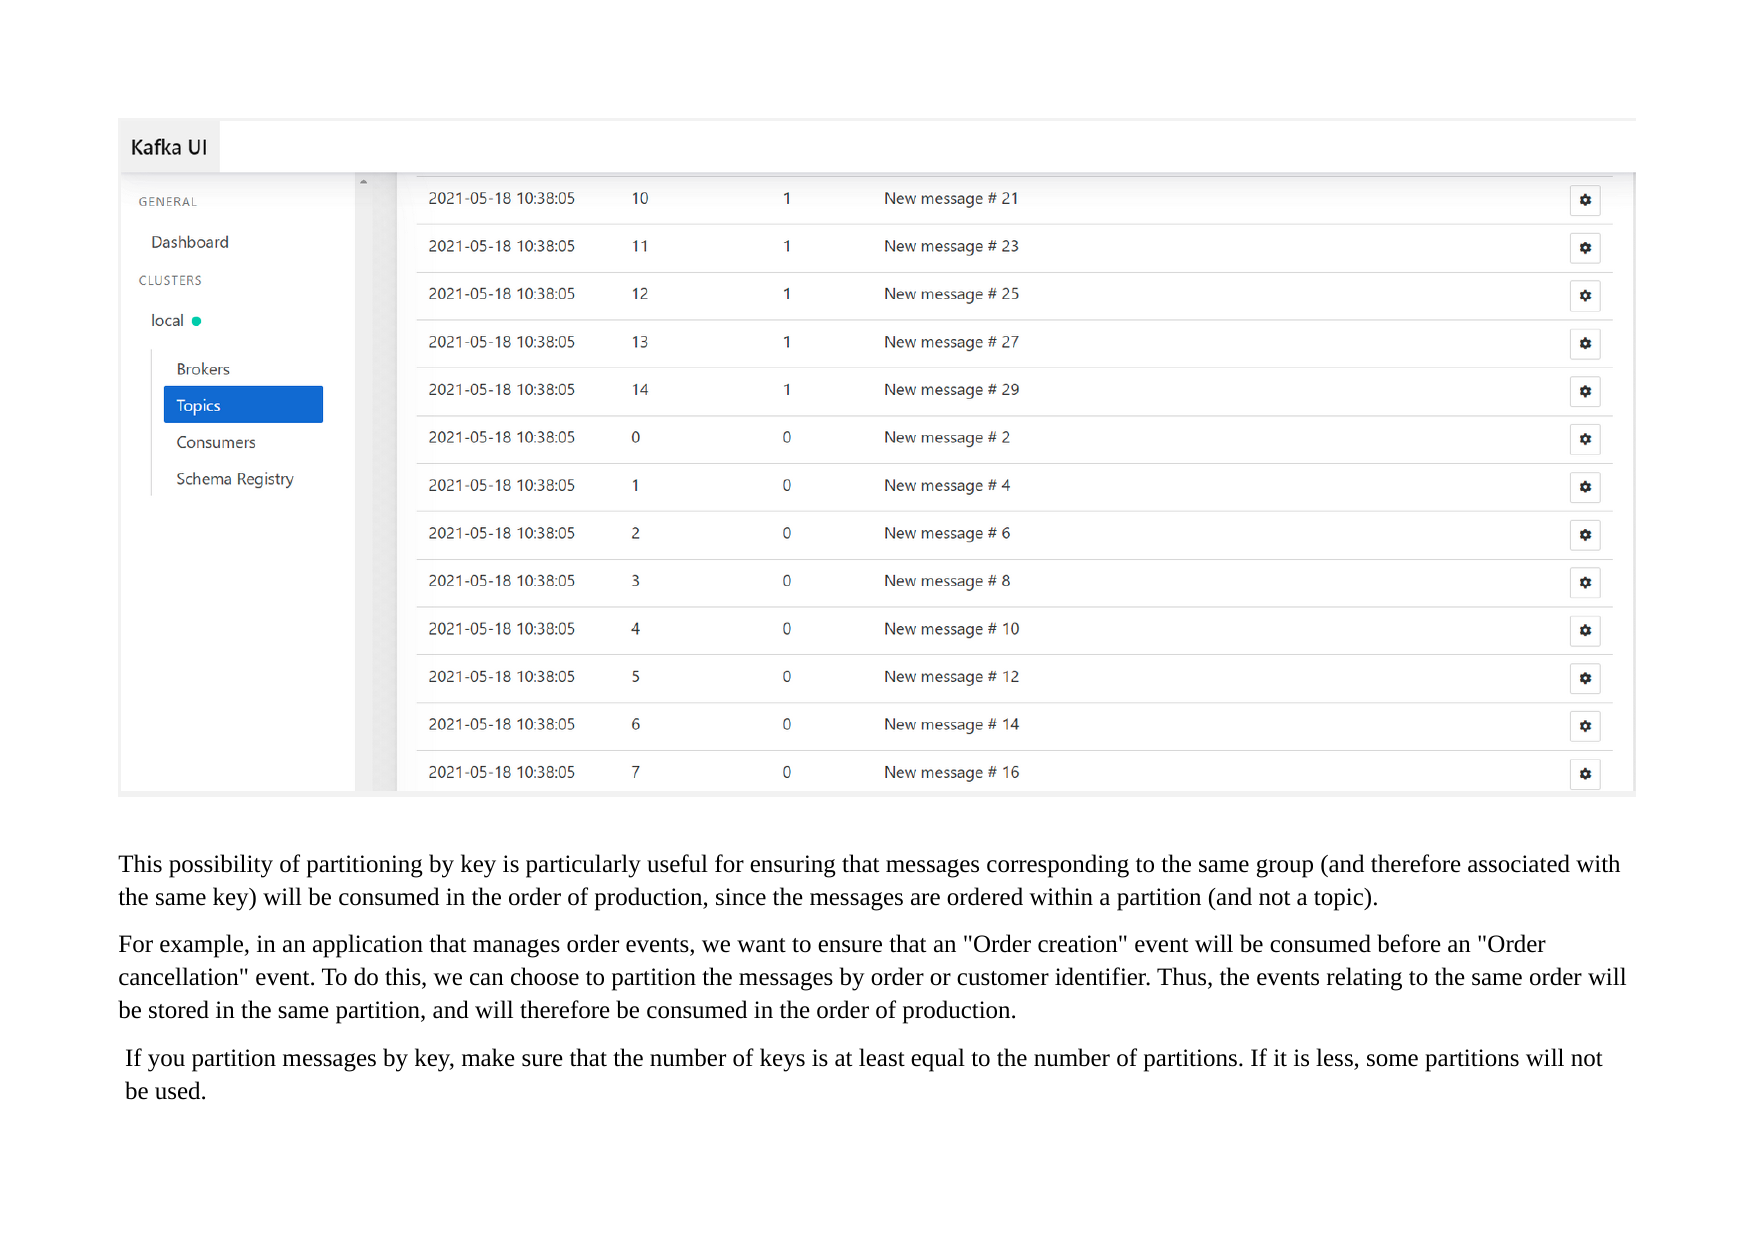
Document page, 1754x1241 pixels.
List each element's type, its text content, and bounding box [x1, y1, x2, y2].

text This possibility of partitioning by key is particularly useful for ensuring that messages corresponding to the same group (and therefore associated with the same key) will be consumed in the order of production, since the messages are ordered within a partition (and not a topic). [118, 849, 1636, 910]
text For example, in an application that manages order events, we want to ensure that an "Order creation" event will be consumed before an "Order cancellation" event. To do this, we can choose to partition the messages by order or customer identifier. Thus, the events relating to the same order will be stored in the same partition, and will therefore be consumed in the order of production. [118, 929, 1636, 1024]
text If you partition messages by key, make sure that the number of keys is at least equal to the number of partitions. If it is less, some partitions will not be used. [125, 1043, 1629, 1105]
picture [118, 118, 1636, 797]
